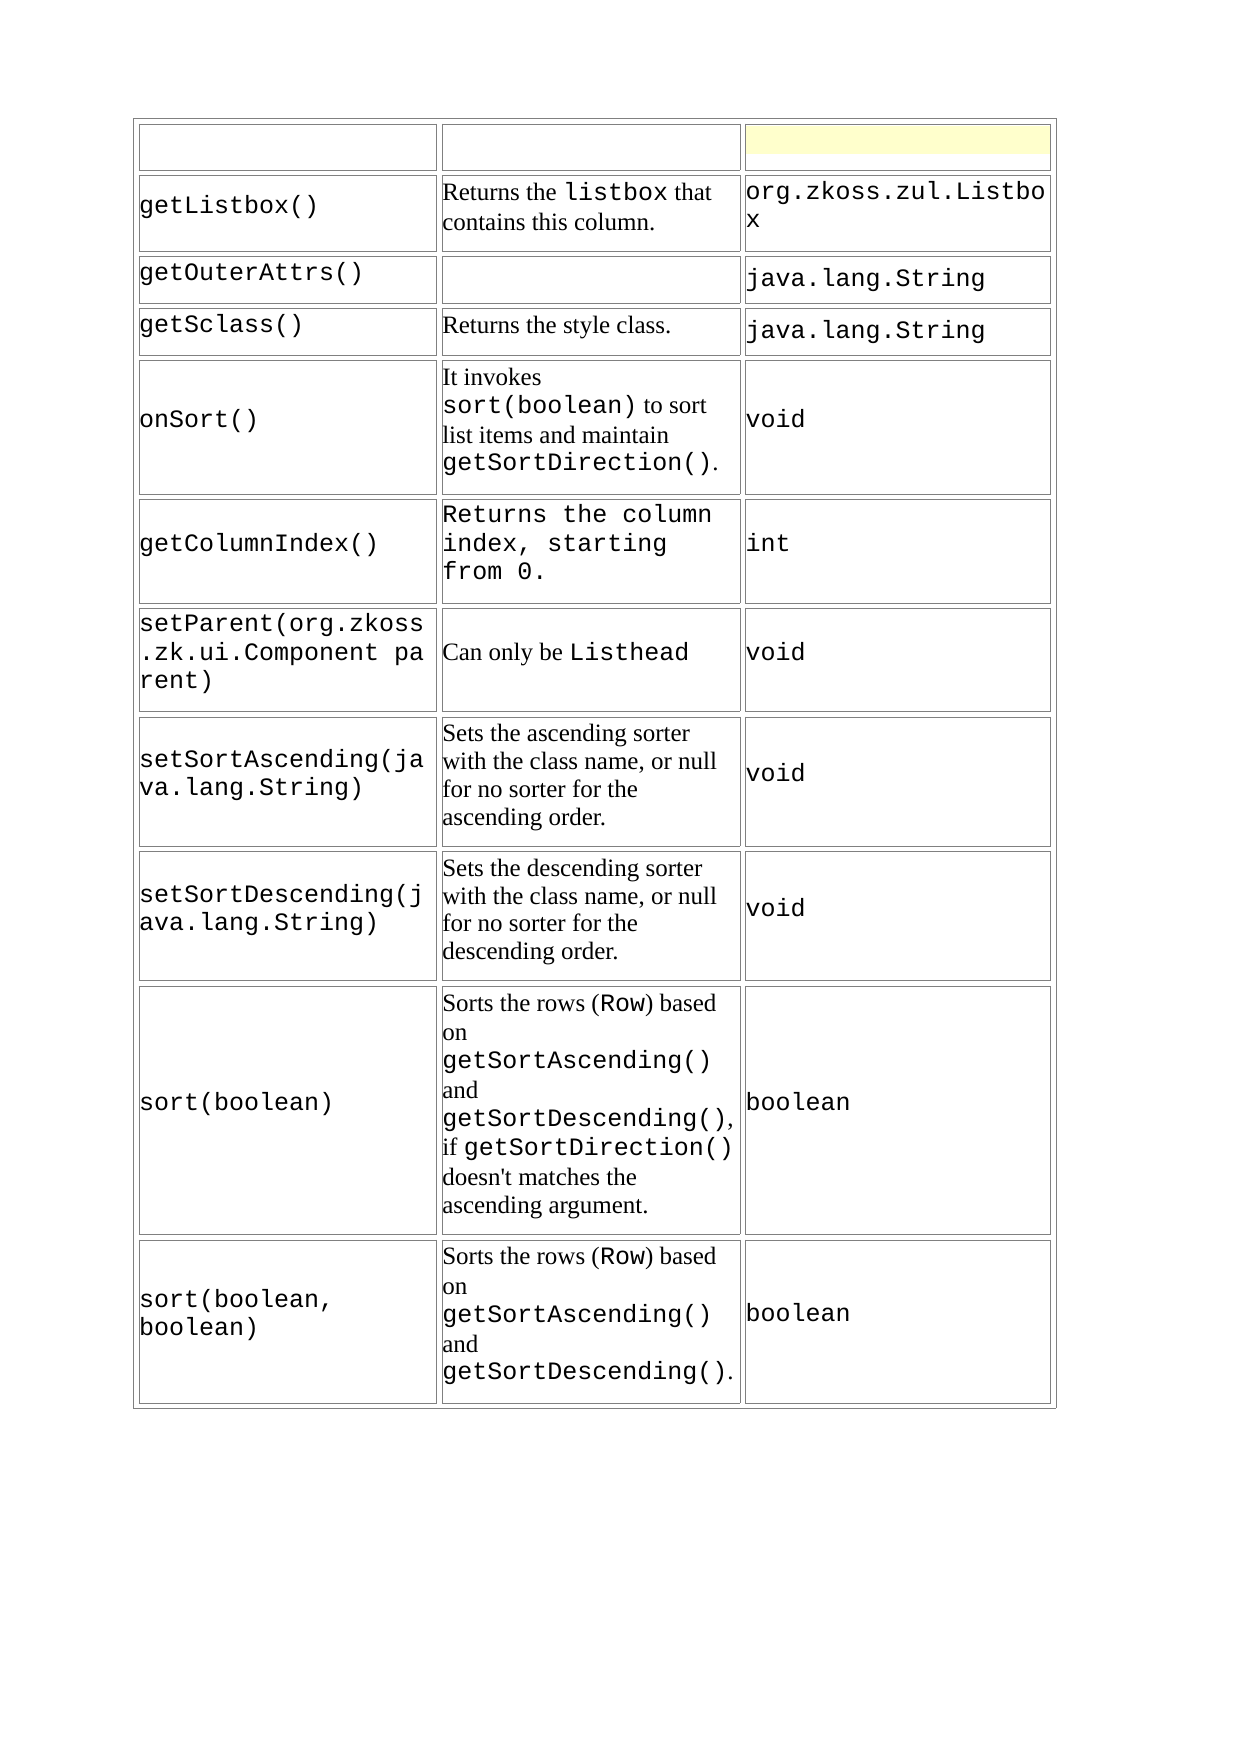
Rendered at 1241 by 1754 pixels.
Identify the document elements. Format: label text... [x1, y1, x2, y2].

table_cell Returns the column index, starting from 0. [439, 494, 742, 602]
table_cell Sorts the rows (Row) based on getSortAscending() and getSortDescending(). [439, 1234, 742, 1403]
table_cell int [743, 494, 1053, 602]
table_cell Sets the descending sorter with the class name, or null for no sorter for the descending order. [439, 846, 742, 980]
table_cell getListbox() [136, 170, 439, 251]
table_cell Sorts the rows (Row) based on getSortAscending() and getSortDescending(), if getSortDirection() doesn't matches the ascending argument. [439, 980, 742, 1234]
table_cell Returns the style class. [439, 303, 742, 355]
table_cell java.lang.String [743, 303, 1053, 355]
table_cell setSortAscending(java.lang.String) [136, 711, 439, 846]
table_cell void [743, 711, 1053, 846]
table_cell getColumnIndex() [136, 494, 439, 602]
table_cell getOuterAttrs() [136, 251, 439, 303]
table_cell onSort() [136, 355, 439, 494]
table_cell java.lang.String [743, 251, 1053, 303]
table_cell org.zkoss.zul.Listbox [743, 170, 1053, 251]
table_cell sort(boolean, boolean) [136, 1234, 439, 1403]
table_cell setParent(org.zkoss.zk.ui.Component parent) [136, 603, 439, 711]
table_cell getSclass() [136, 303, 439, 355]
table_cell It invokes sort(boolean) to sort list items and maintain getSortDirection(). [439, 355, 742, 494]
table_cell void [743, 603, 1053, 711]
table_header [439, 119, 742, 169]
table_header [136, 119, 439, 169]
table_header [743, 119, 1053, 169]
table_cell [443, 257, 740, 303]
table_cell setSortDescending(java.lang.String) [136, 846, 439, 980]
table_cell Can only be Listhead [439, 603, 742, 711]
table_cell [439, 251, 742, 303]
table_cell void [743, 355, 1053, 494]
table_cell boolean [743, 1234, 1053, 1403]
table_cell sort(boolean) [136, 980, 439, 1234]
table_cell Sets the ascending sorter with the class name, or null for no sorter for the ascending order. [439, 711, 742, 846]
table_cell boolean [743, 980, 1053, 1234]
table_cell void [743, 846, 1053, 980]
table_cell Returns the listbox that contains this column. [439, 170, 742, 251]
